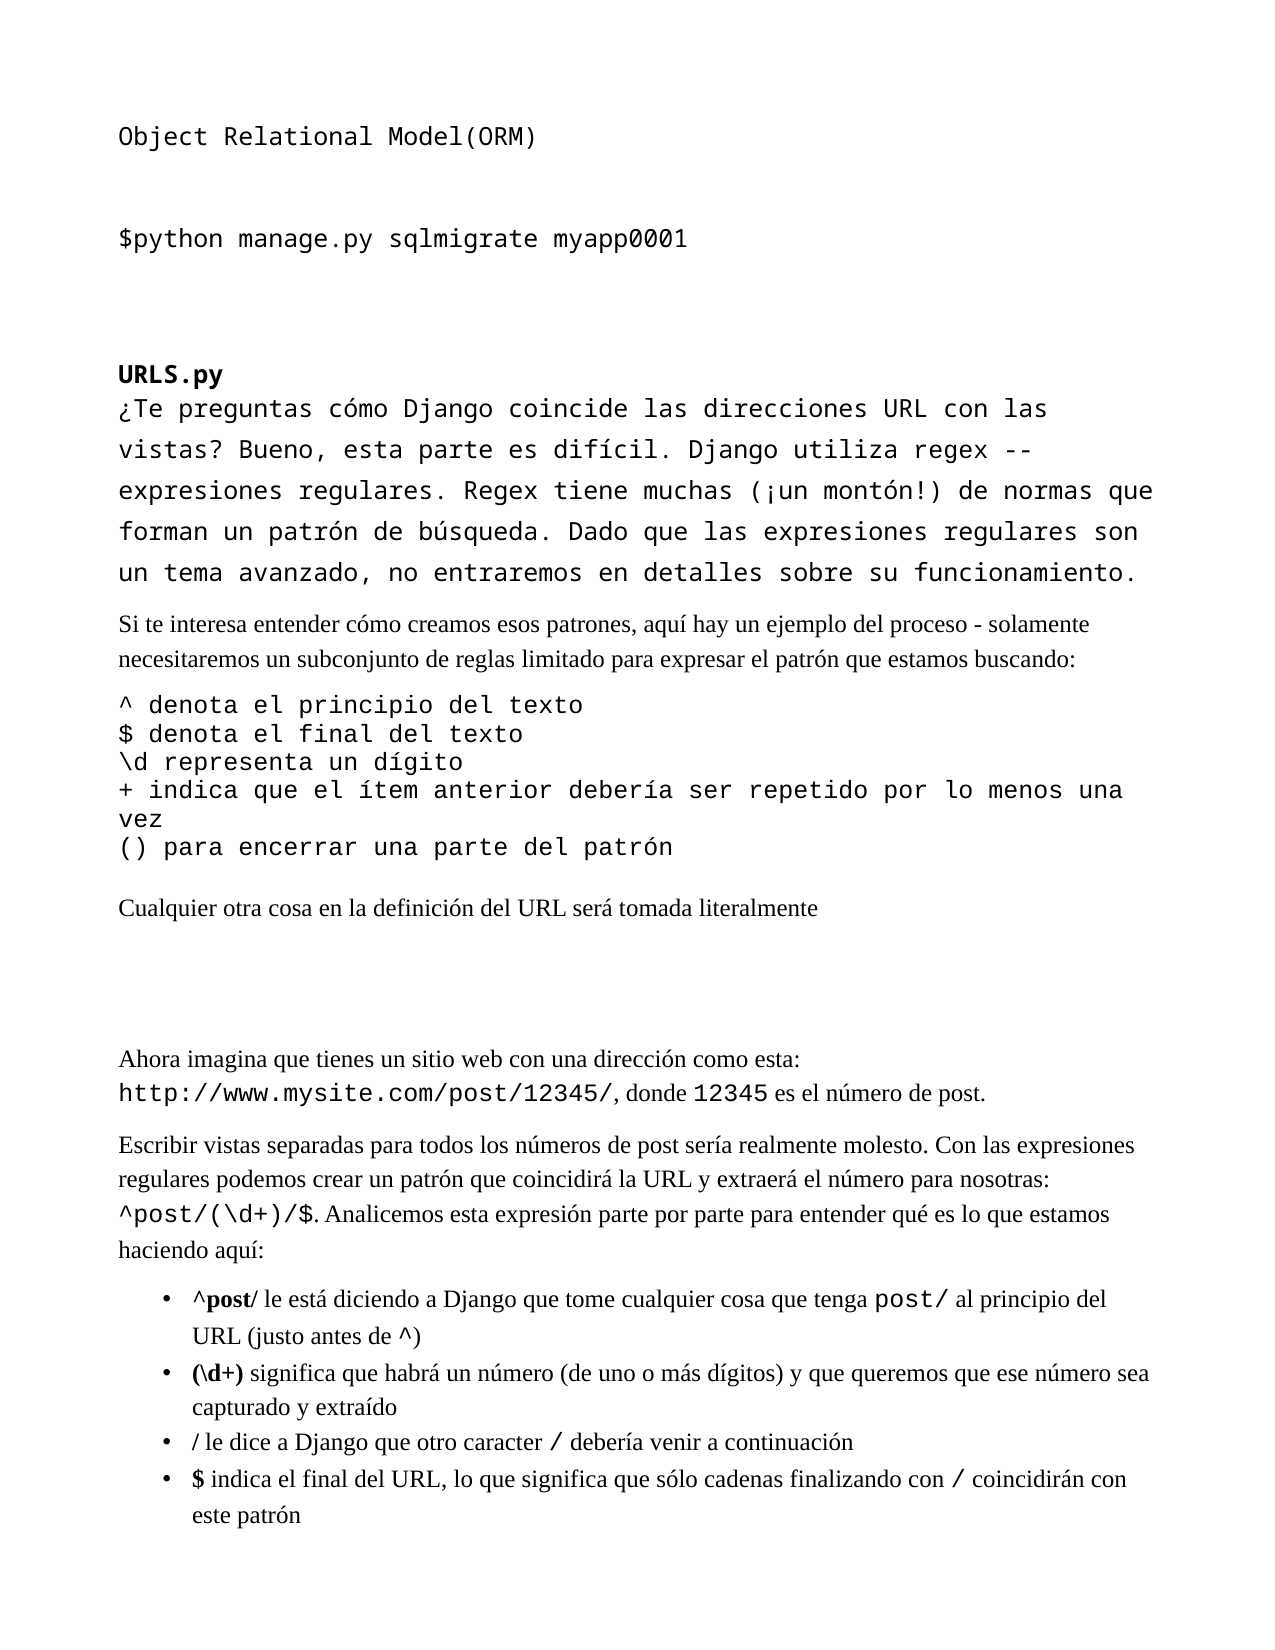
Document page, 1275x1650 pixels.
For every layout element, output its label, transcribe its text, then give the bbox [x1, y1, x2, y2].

list ^post/ le está diciendo a Django que tome cualquier cosa que tenga post/ al principio del URL (justo antes de ^) [162, 1284, 1157, 1352]
text Escribir vistas separadas para todos los números de post sería realmente molesto. Con las expresiones regulares podemos crear un patrón que coincidirá la URL y extraerá el número para nosotras: ^post/(\d+)/$. Analicemos esta expresión parte por parte para entender qué es lo que estamos haciendo aquí: [118, 1130, 1157, 1264]
list $ indica el final del URL, lo que significa que sólo cadenas finalizando con / coincidirán con este patrón [162, 1464, 1157, 1529]
text ¿Te preguntas cómo Django coincide las direcciones URL con las vistas? Bueno, esta parte es difícil. Django utiliza regex -- expresiones regulares. Regex tiene muchas (¡un montón!) de normas que forman un patrón de búsqueda. Dado que las expresiones regulares son un tema avanzado, no entraremos en detalles sobre su funcionamiento. [118, 391, 1157, 588]
text Cualquier otra cosa en la definición del URL será tomada literalmente [118, 893, 1157, 921]
text \d representa un dígito [118, 750, 1157, 778]
text Object Relational Model(ORM) [118, 118, 1157, 152]
text $ denota el final del texto [118, 721, 1157, 750]
list / le dice a Django que otro caracter / debería venir a continuación [162, 1427, 1157, 1458]
text Ahora imagina que tienes un sitio web con una dirección como esta: http://www.mysite.com/post/12345/, donde 12345 es el número de post. [118, 1044, 1157, 1109]
list (\d+) significa que habrá un número (de uno o más dígitos) y que queremos que ese número sea capturado y extraído [162, 1358, 1157, 1421]
text Si te interesa entender cómo creamos esos patrones, aquí hay un ejemplo del proceso - solamente necesitaremos un subconjunto de reglas limitado para expresar el patrón que estamos buscando: [118, 609, 1157, 673]
text $python manage.py sqlmigrate myapp0001 [118, 220, 1157, 254]
text ^ denota el principio del texto [118, 693, 1157, 721]
text () para encerrar una parte del patrón [118, 835, 1157, 863]
text URLS.py [118, 357, 1157, 391]
text + indica que el ítem anterior debería ser repetido por lo menos una vez [118, 778, 1157, 835]
